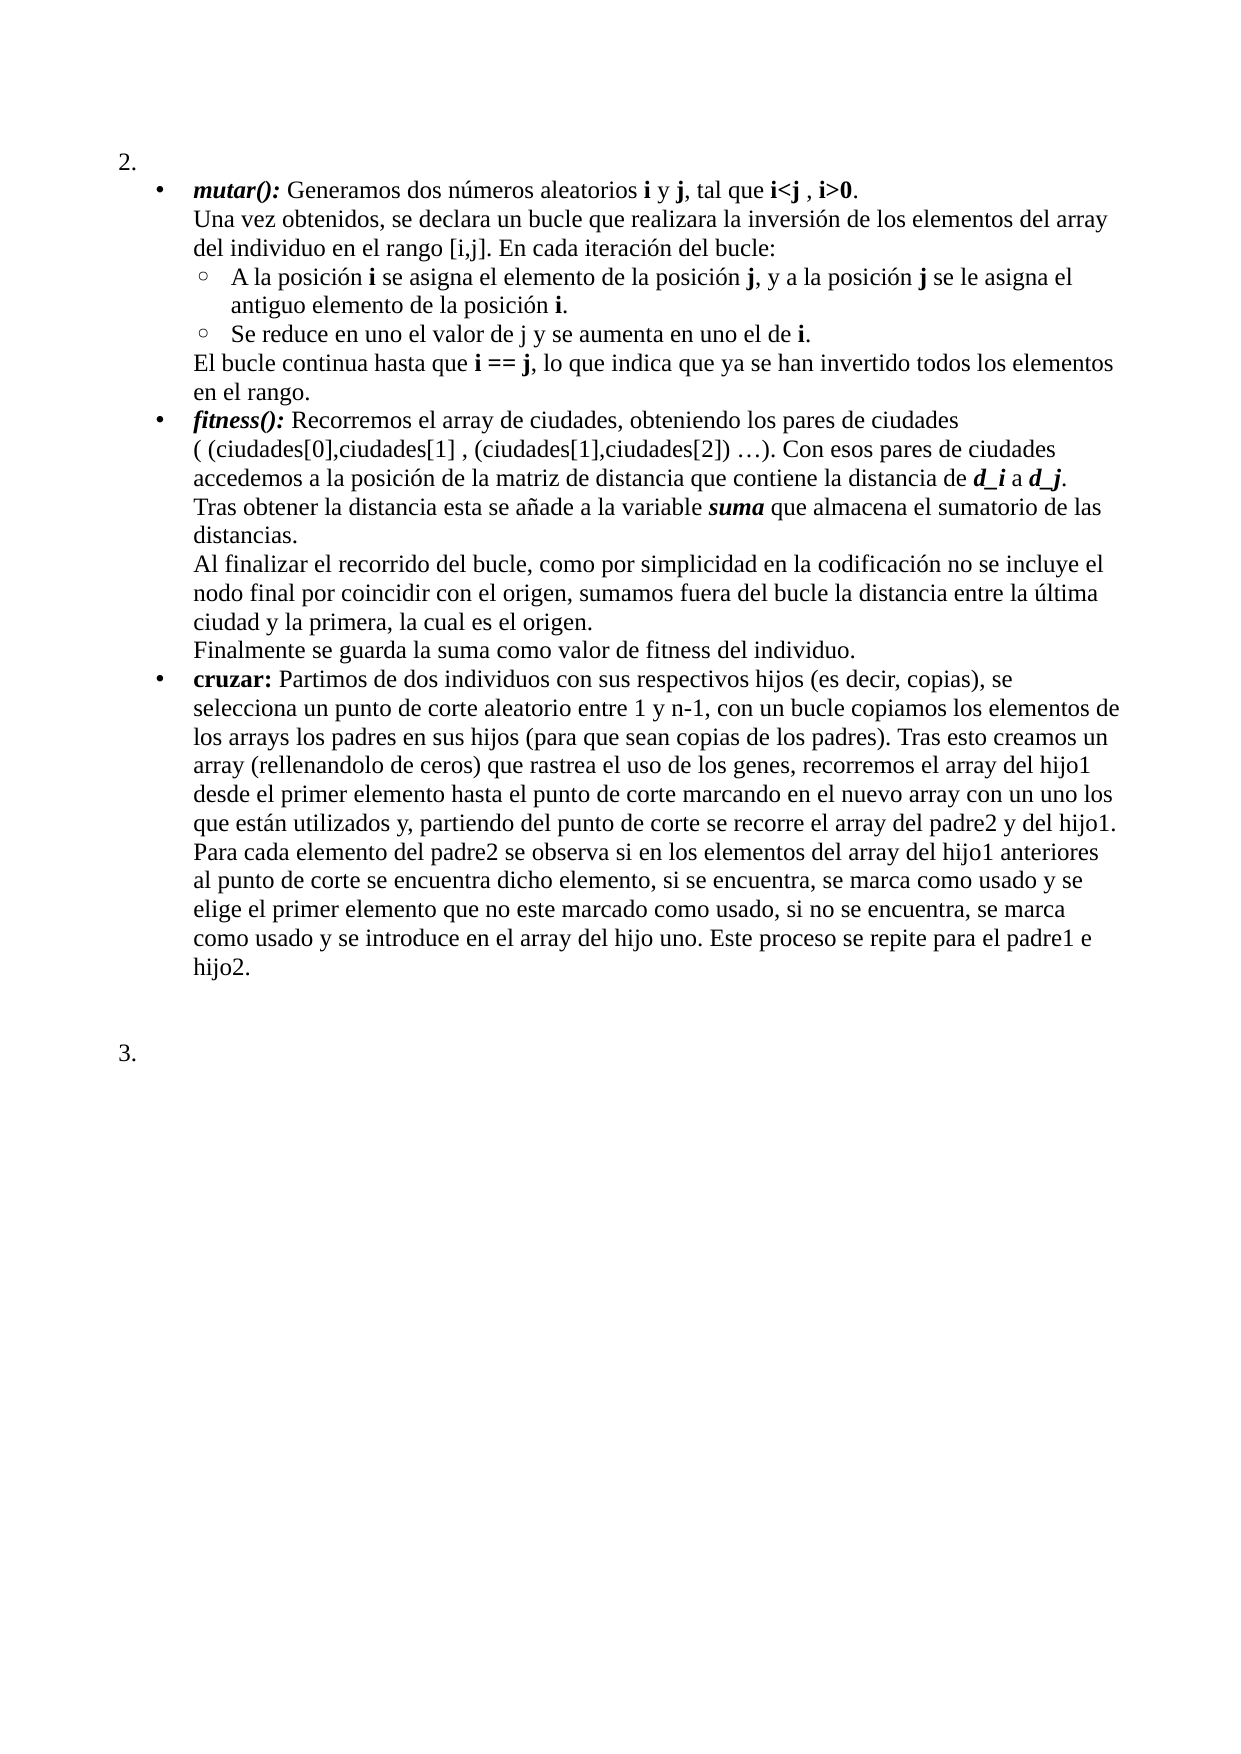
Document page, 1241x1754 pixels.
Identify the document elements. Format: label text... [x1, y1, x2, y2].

list Al finalizar el recorrido del bucle, como por simplicidad en la codificación no se incluye el nodo final por coincidir con el origen, sumamos fuera del bucle la distancia entre la última ciudad y la primera, la cual es el origen. [156, 549, 1122, 636]
list Se reduce en uno el valor de j y se aumenta en uno el de i. [193, 319, 1122, 348]
text 3. [118, 1038, 1122, 1067]
list Tras obtener la distancia esta se añade a la variable suma que almacena el sumatorio de las distancias. [156, 492, 1122, 549]
list Una vez obtenidos, se declara un bucle que realizara la inversión de los elementos del array del individuo en el rango [i,j]. En cada iteración del bucle: [156, 204, 1122, 262]
list A la posición i se asigna el elemento de la posición j, y a la posición j se le asigna el antiguo elemento de la posición i. [193, 262, 1122, 319]
list cruzar: Partimos de dos individuos con sus respectivos hijos (es decir, copias), se selecciona un punto de corte aleatorio entre 1 y n-1, con un bucle copiamos los elementos de los arrays los padres en sus hijos (para que sean copias de los padres). Tras esto creamos un array (rellenandolo de ceros) que rastrea el uso de los genes, recorremos el array del hijo1 desde el primer elemento hasta el punto de corte marcando en el nuevo array con un uno los que están utilizados y, partiendo del punto de corte se recorre el array del padre2 y del hijo1. Para cada elemento del padre2 se observa si en los elementos del array del hijo1 anteriores al punto de corte se encuentra dicho elemento, si se encuentra, se marca como usado y se elige el primer elemento que no este marcado como usado, si no se encuentra, se marca como usado y se introduce en el array del hijo uno. Este proceso se repite para el padre1 e hijo2. [156, 664, 1122, 981]
text 2. [118, 147, 1122, 176]
list Finalmente se guarda la suma como valor de fitness del individuo. [156, 636, 1122, 664]
list fitness(): Recorremos el array de ciudades, obteniendo los pares de ciudades ( (ciudades[0],ciudades[1] , (ciudades[1],ciudades[2]) …). Con esos pares de ciudades accedemos a la posición de la matriz de distancia que contiene la distancia de d_i a d_j. [156, 406, 1122, 492]
list mutar(): Generamos dos números aleatorios i y j, tal que i<j , i>0. [156, 176, 1122, 204]
list El bucle continua hasta que i == j, lo que indica que ya se han invertido todos los elementos en el rango. [156, 348, 1122, 406]
